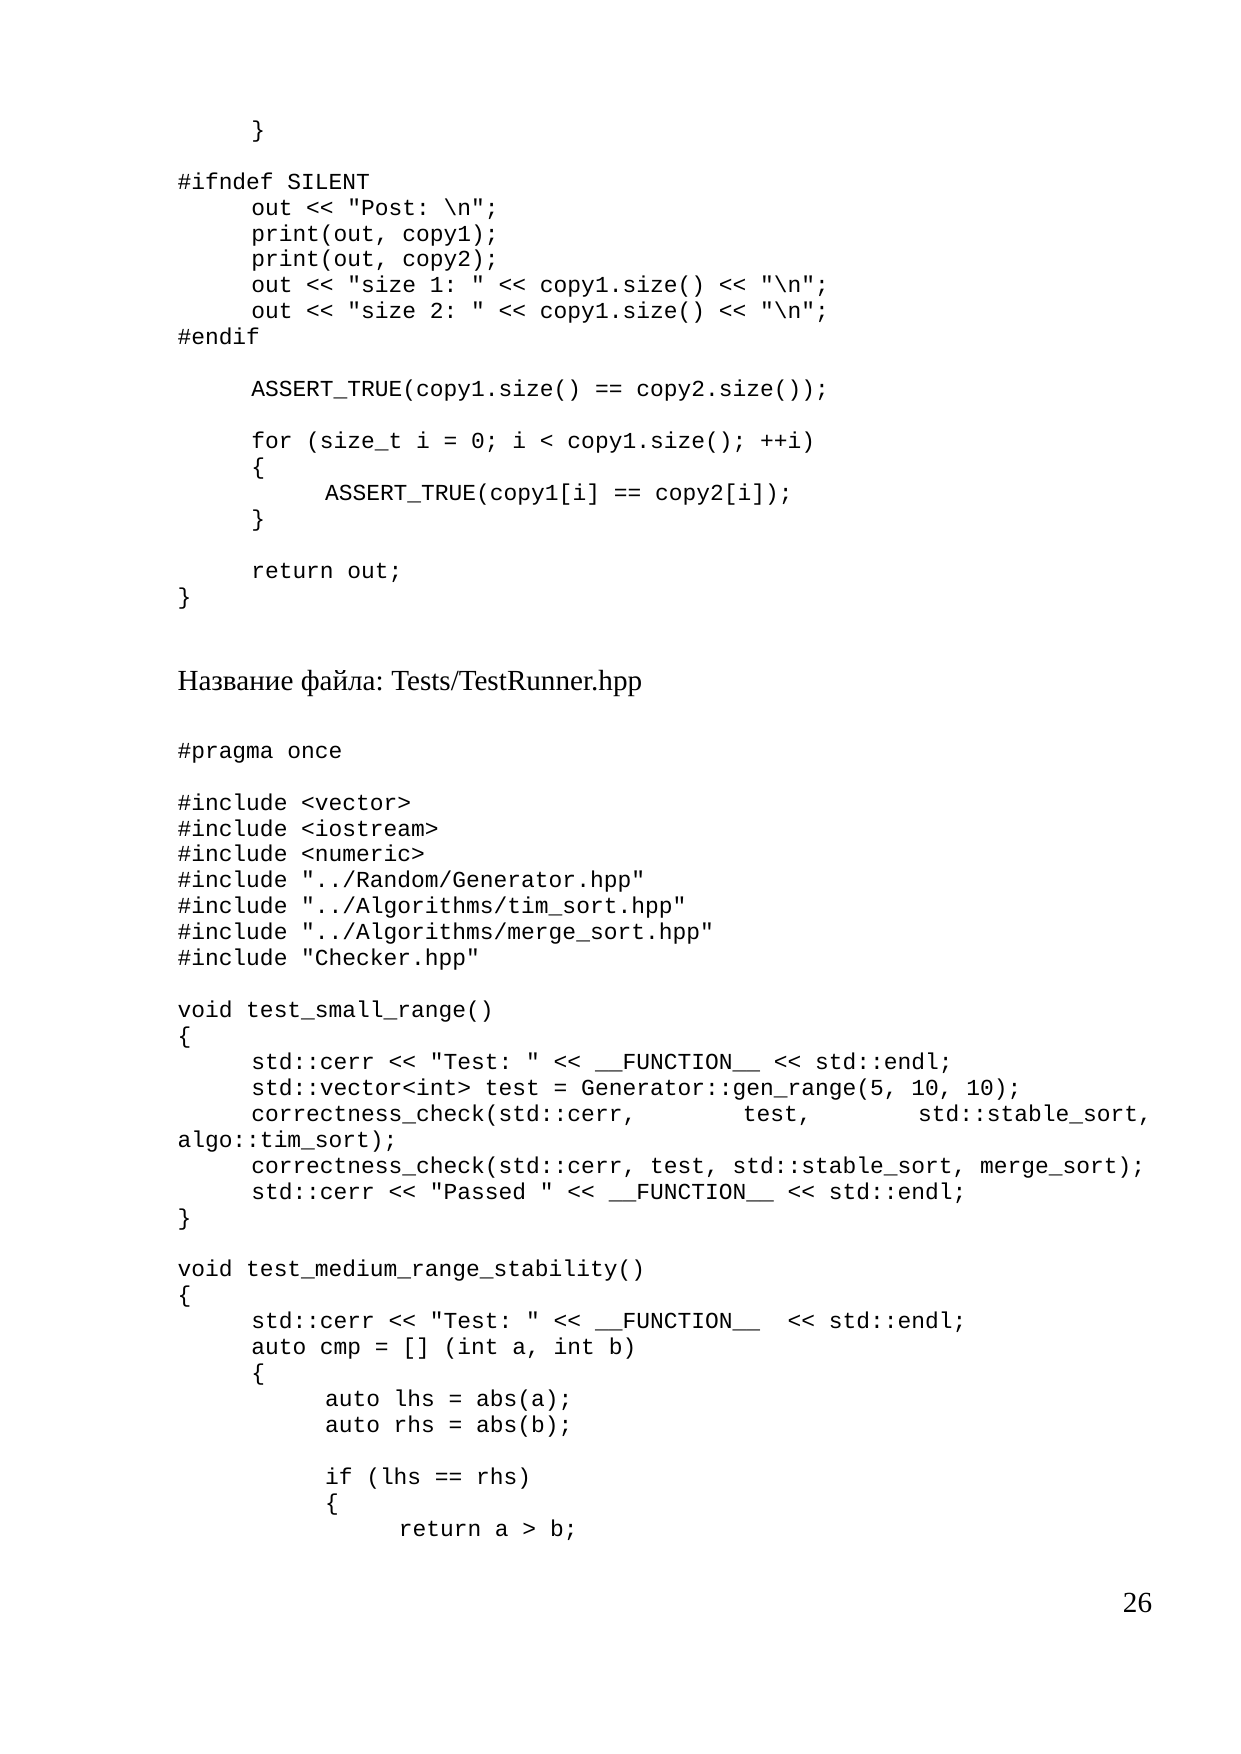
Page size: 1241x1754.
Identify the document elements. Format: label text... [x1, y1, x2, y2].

text #pragma once [177, 739, 1152, 765]
text { [177, 1284, 1152, 1310]
text print(out, copy1); [177, 222, 1152, 248]
text std::vector<int> test = Generator::gen_range(5, 10, 10); [177, 1076, 1152, 1102]
text auto rhs = abs(b); [177, 1413, 1152, 1439]
text out << "size 1: " << copy1.size() << "\n"; [177, 274, 1152, 300]
text { [177, 1024, 1152, 1050]
text return a > b; [177, 1517, 1152, 1543]
text #include "Checker.hpp" [177, 947, 1152, 972]
text ASSERT_TRUE(copy1[i] == copy2[i]); [177, 481, 1152, 507]
text { [177, 455, 1152, 481]
text #include "../Algorithms/tim_sort.hpp" [177, 895, 1152, 921]
text void test_medium_range_stability() [177, 1258, 1152, 1284]
text print(out, copy2); [177, 248, 1152, 274]
text { [177, 1491, 1152, 1517]
text #ifndef SILENT [177, 170, 1152, 196]
text #include <iostream> [177, 817, 1152, 843]
text out << "Post: \n"; [177, 196, 1152, 222]
text } [177, 1206, 1152, 1232]
text } [177, 507, 1152, 533]
text #include <vector> [177, 791, 1152, 817]
text auto cmp = [] (int a, int b) [177, 1336, 1152, 1362]
text #include <numeric> [177, 843, 1152, 869]
text std::cerr << "Test: " << __FUNCTION__ << std::endl; [177, 1310, 1152, 1336]
text out << "size 2: " << copy1.size() << "\n"; [177, 300, 1152, 326]
text correctness_check(std::cerr, test, std::stable_sort, algo::tim_sort); [177, 1102, 1152, 1154]
text if (lhs == rhs) [177, 1465, 1152, 1491]
text return out; [177, 559, 1152, 585]
text std::cerr << "Passed " << __FUNCTION__ << std::endl; [177, 1180, 1152, 1206]
text correctness_check(std::cerr, test, std::stable_sort, merge_sort); [177, 1154, 1152, 1180]
text { [177, 1362, 1152, 1387]
text #include "../Algorithms/merge_sort.hpp" [177, 921, 1152, 947]
text #endif [177, 326, 1152, 352]
text Название файла: Tests/TestRunner.hpp [177, 663, 1152, 696]
text for (size_t i = 0; i < copy1.size(); ++i) [177, 429, 1152, 455]
text std::cerr << "Test: " << __FUNCTION__ << std::endl; [177, 1050, 1152, 1076]
text ASSERT_TRUE(copy1.size() == copy2.size()); [177, 377, 1152, 403]
text } [177, 585, 1152, 611]
text void test_small_range() [177, 998, 1152, 1024]
text #include "../Random/Generator.hpp" [177, 869, 1152, 895]
text } [177, 118, 1152, 144]
text auto lhs = abs(a); [177, 1387, 1152, 1413]
